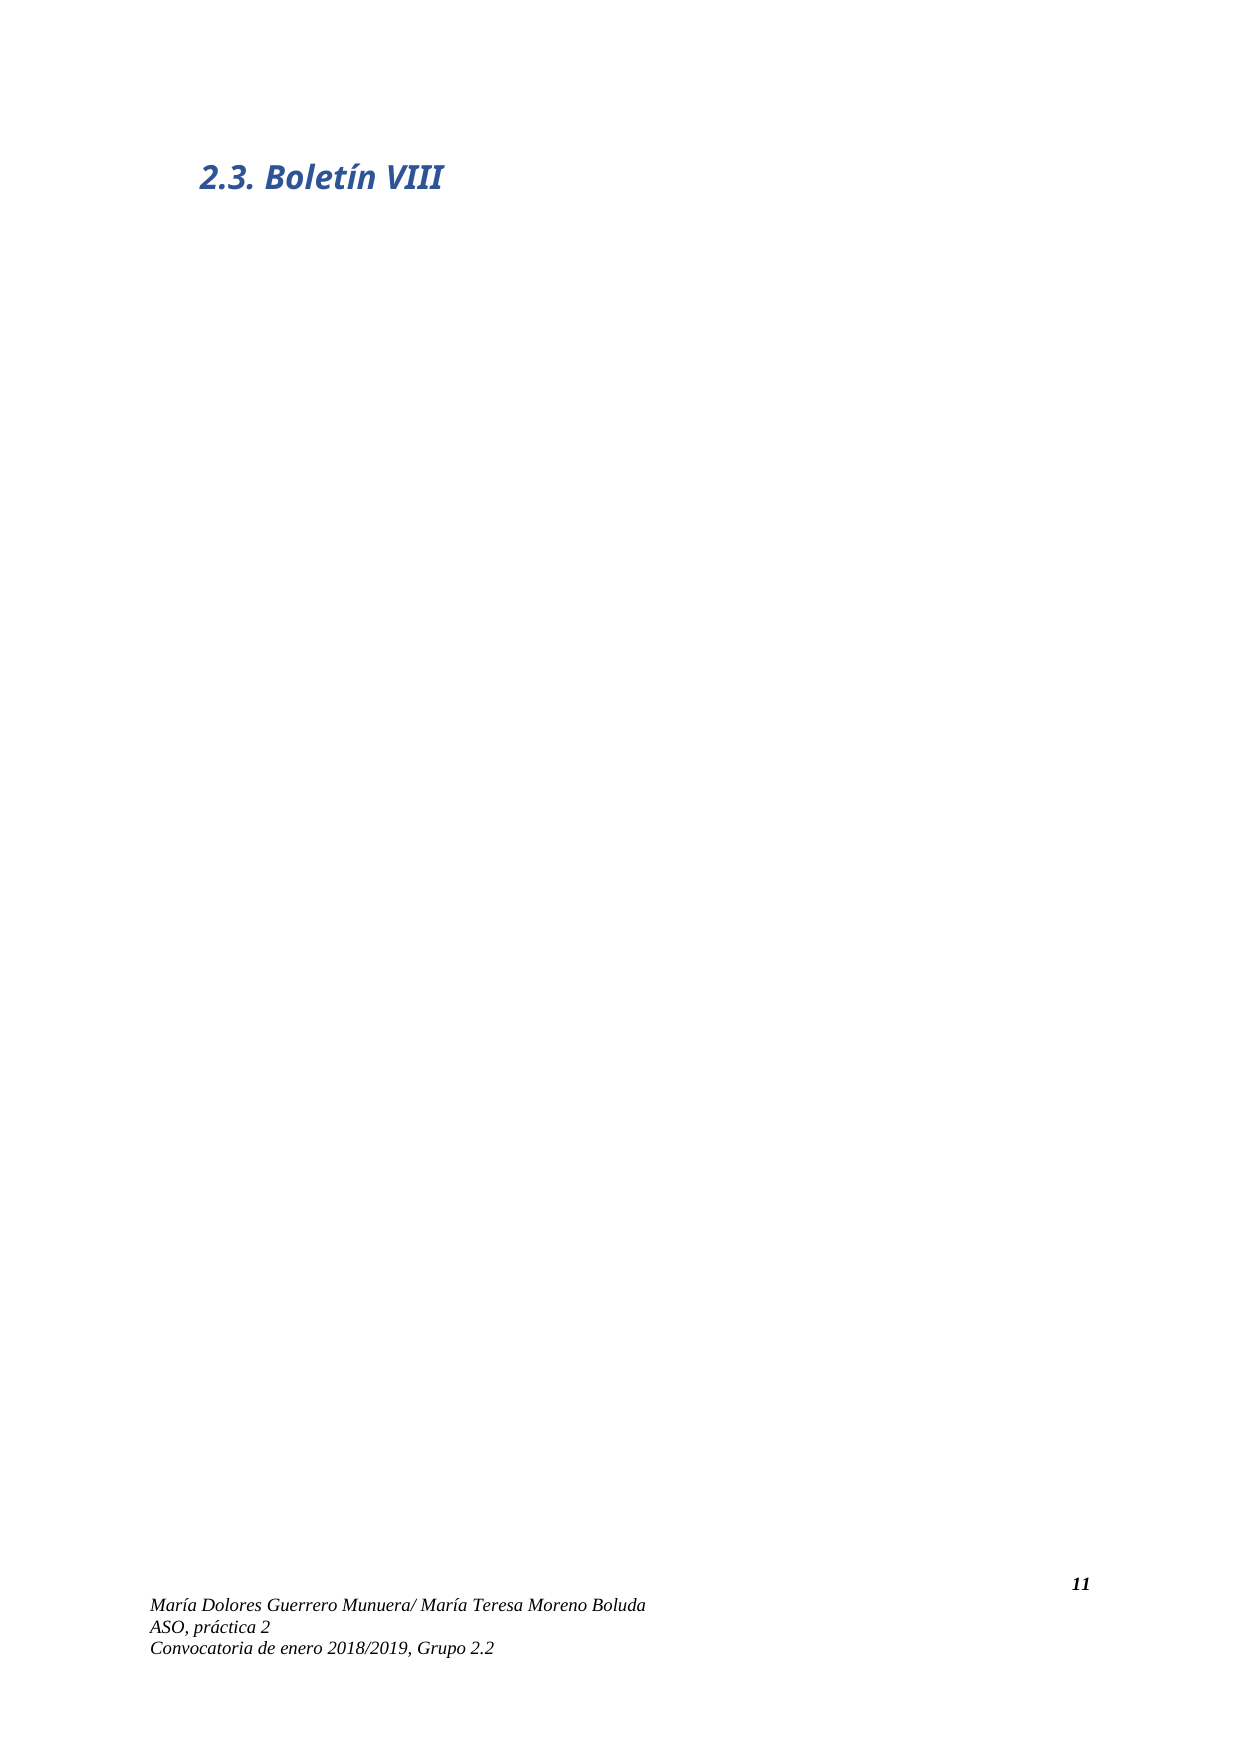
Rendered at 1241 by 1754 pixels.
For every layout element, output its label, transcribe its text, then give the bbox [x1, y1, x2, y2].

subtitle 2.3. Boletín VIII [150, 154, 1090, 199]
